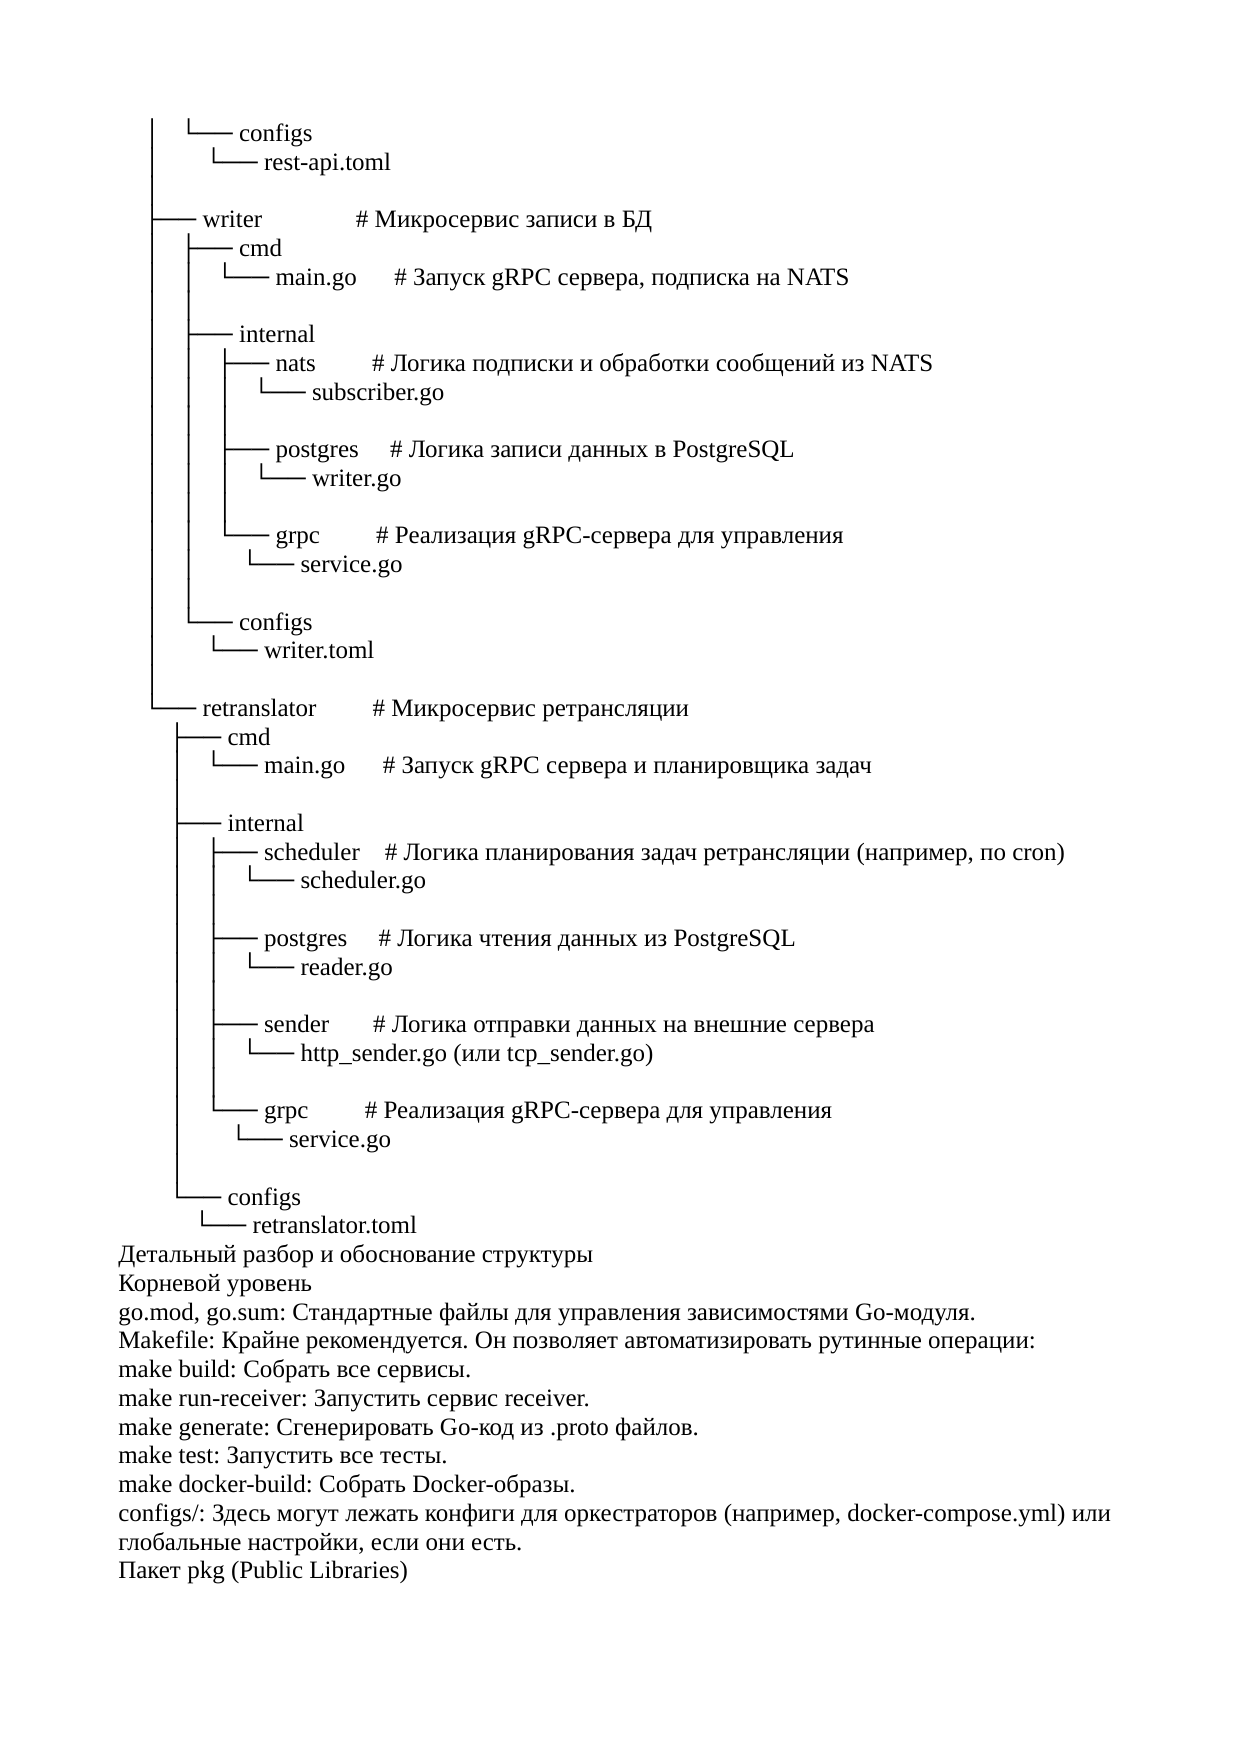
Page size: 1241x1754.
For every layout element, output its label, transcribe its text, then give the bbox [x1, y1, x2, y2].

text │ │ │ └── subscriber.go [226, 377, 1122, 406]
text Пакет pkg (Public Libraries) [118, 1556, 1122, 1584]
text │ │ └── reader.go [178, 952, 212, 981]
text │ [118, 176, 151, 204]
text │ │ │ └── writer.go [153, 463, 187, 492]
text │ └── main.go # Запуск gRPC сервера и планировщика задач [178, 751, 1122, 779]
text Детальный разбор и обоснование структуры [118, 1239, 1122, 1268]
text │ ├── postgres # Логика чтения данных из PostgreSQL [214, 923, 1122, 952]
text │ │ │ [118, 406, 151, 434]
text │ ├── cmd [118, 233, 151, 262]
text │ │ [214, 894, 1122, 923]
text go.mod, go.sum: Стандартные файлы для управления зависимостями Go-модуля. [118, 1297, 1122, 1326]
text │ │ │ └── subscriber.go [189, 377, 224, 406]
text │ └── configs [118, 118, 151, 147]
text ├── internal [118, 808, 176, 837]
text │ │ [153, 291, 187, 319]
text │ └── writer.toml [153, 636, 1122, 664]
text make test: Запустить все тесты. [118, 1441, 1122, 1469]
text │ │ [189, 578, 1122, 607]
text │ ├── internal [189, 319, 1122, 348]
text │ │ └── service.go [118, 549, 151, 578]
text │ │ [178, 1067, 212, 1096]
text │ [153, 176, 1122, 204]
text │ │ [118, 291, 151, 319]
text │ │ [178, 981, 212, 1009]
text │ │ │ └── writer.go [226, 463, 1122, 492]
text │ ├── internal [118, 319, 151, 348]
text │ │ └── http_sender.go (или tcp_sender.go) [214, 1038, 1122, 1067]
text make generate: Сгенерировать Go-код из .proto файлов. [118, 1412, 1122, 1441]
text │ │ │ [226, 492, 1122, 521]
text │ ├── scheduler # Логика планирования задач ретрансляции (например, по cron) [214, 837, 1122, 866]
text │ └── main.go # Запуск gRPC сервера и планировщика задач [118, 751, 176, 779]
text │ └── service.go [118, 1124, 176, 1153]
text └── configs [118, 1182, 1122, 1211]
text │ │ │ └── subscriber.go [153, 377, 187, 406]
text │ [153, 664, 1122, 693]
text │ │ [178, 894, 212, 923]
text make run-receiver: Запустить сервис receiver. [118, 1383, 1122, 1412]
text │ │ └── scheduler.go [118, 866, 176, 894]
text │ │ │ [118, 492, 151, 521]
text │ ├── cmd [189, 233, 1122, 262]
text │ └── service.go [178, 1124, 1122, 1153]
text └── retranslator.toml [118, 1211, 1122, 1239]
text │ ├── scheduler # Логика планирования задач ретрансляции (например, по cron) [118, 837, 176, 866]
text │ │ └── service.go [153, 549, 187, 578]
text │ │ │ └── subscriber.go [118, 377, 151, 406]
text │ │ └── http_sender.go (или tcp_sender.go) [178, 1038, 212, 1067]
text ├── cmd [118, 722, 176, 751]
text Makefile: Крайне рекомендуется. Он позволяет автоматизировать рутинные операции: [118, 1326, 1122, 1354]
text │ │ └── reader.go [214, 952, 1122, 981]
text ├── writer # Микросервис записи в БД [118, 204, 151, 233]
text │ │ └── scheduler.go [214, 866, 1122, 894]
text │ │ │ [189, 406, 224, 434]
text │ │ [118, 894, 176, 923]
text │ │ └── service.go [189, 549, 1122, 578]
text │ │ ├── nats # Логика подписки и обработки сообщений из NATS [226, 348, 1122, 377]
text configs/: Здесь могут лежать конфиги для оркестраторов (например, docker-compose.yml) или глобальные настройки, если они есть. [118, 1498, 1122, 1556]
text │ [178, 1153, 1122, 1182]
text │ │ └── http_sender.go (или tcp_sender.go) [118, 1038, 176, 1067]
text │ │ [118, 981, 176, 1009]
text make build: Собрать все сервисы. [118, 1354, 1122, 1383]
text │ │ [214, 1067, 1122, 1096]
text Корневой уровень [118, 1268, 1122, 1297]
text │ │ [153, 578, 187, 607]
text │ └── grpc # Реализация gRPC-сервера для управления [178, 1096, 1122, 1124]
text │ [118, 779, 176, 808]
text │ │ │ [189, 492, 224, 521]
text │ │ [118, 1067, 176, 1096]
text ├── writer # Микросервис записи в БД [153, 204, 1122, 233]
text │ ├── cmd [153, 233, 187, 262]
text │ [118, 664, 151, 693]
text │ └── configs [153, 118, 1122, 147]
text │ │ └── grpc # Реализация gRPC-сервера для управления [189, 521, 1122, 549]
text │ ├── sender # Логика отправки данных на внешние сервера [118, 1009, 176, 1038]
text │ │ │ [153, 406, 187, 434]
text make docker-build: Собрать Docker-образы. [118, 1469, 1122, 1498]
text ├── cmd [178, 722, 1122, 751]
text │ └── configs [118, 607, 151, 636]
text │ │ └── reader.go [118, 952, 176, 981]
text └── retranslator # Микросервис ретрансляции [118, 693, 1122, 722]
text │ [178, 779, 1122, 808]
text │ │ └── main.go # Запуск gRPC сервера, подписка на NATS [189, 262, 1122, 291]
text │ ├── sender # Логика отправки данных на внешние сервера [214, 1009, 1122, 1038]
text │ └── grpc # Реализация gRPC-сервера для управления [118, 1096, 176, 1124]
text │ └── rest-api.toml [118, 147, 151, 176]
text │ └── rest-api.toml [153, 147, 1122, 176]
text │ │ [189, 291, 1122, 319]
text │ │ │ [226, 406, 1122, 434]
text │ ├── postgres # Логика чтения данных из PostgreSQL [118, 923, 176, 952]
text │ │ ├── postgres # Логика записи данных в PostgreSQL [226, 434, 1122, 463]
text │ └── writer.toml [118, 636, 151, 664]
text │ └── configs [153, 607, 1122, 636]
text │ │ │ └── writer.go [118, 463, 151, 492]
text │ │ └── scheduler.go [178, 866, 212, 894]
text │ │ │ [153, 492, 187, 521]
text │ │ [214, 981, 1122, 1009]
text ├── internal [178, 808, 1122, 837]
text │ │ [118, 578, 151, 607]
text │ │ │ └── writer.go [189, 463, 224, 492]
text │ [118, 1153, 176, 1182]
text │ ├── internal [153, 319, 187, 348]
